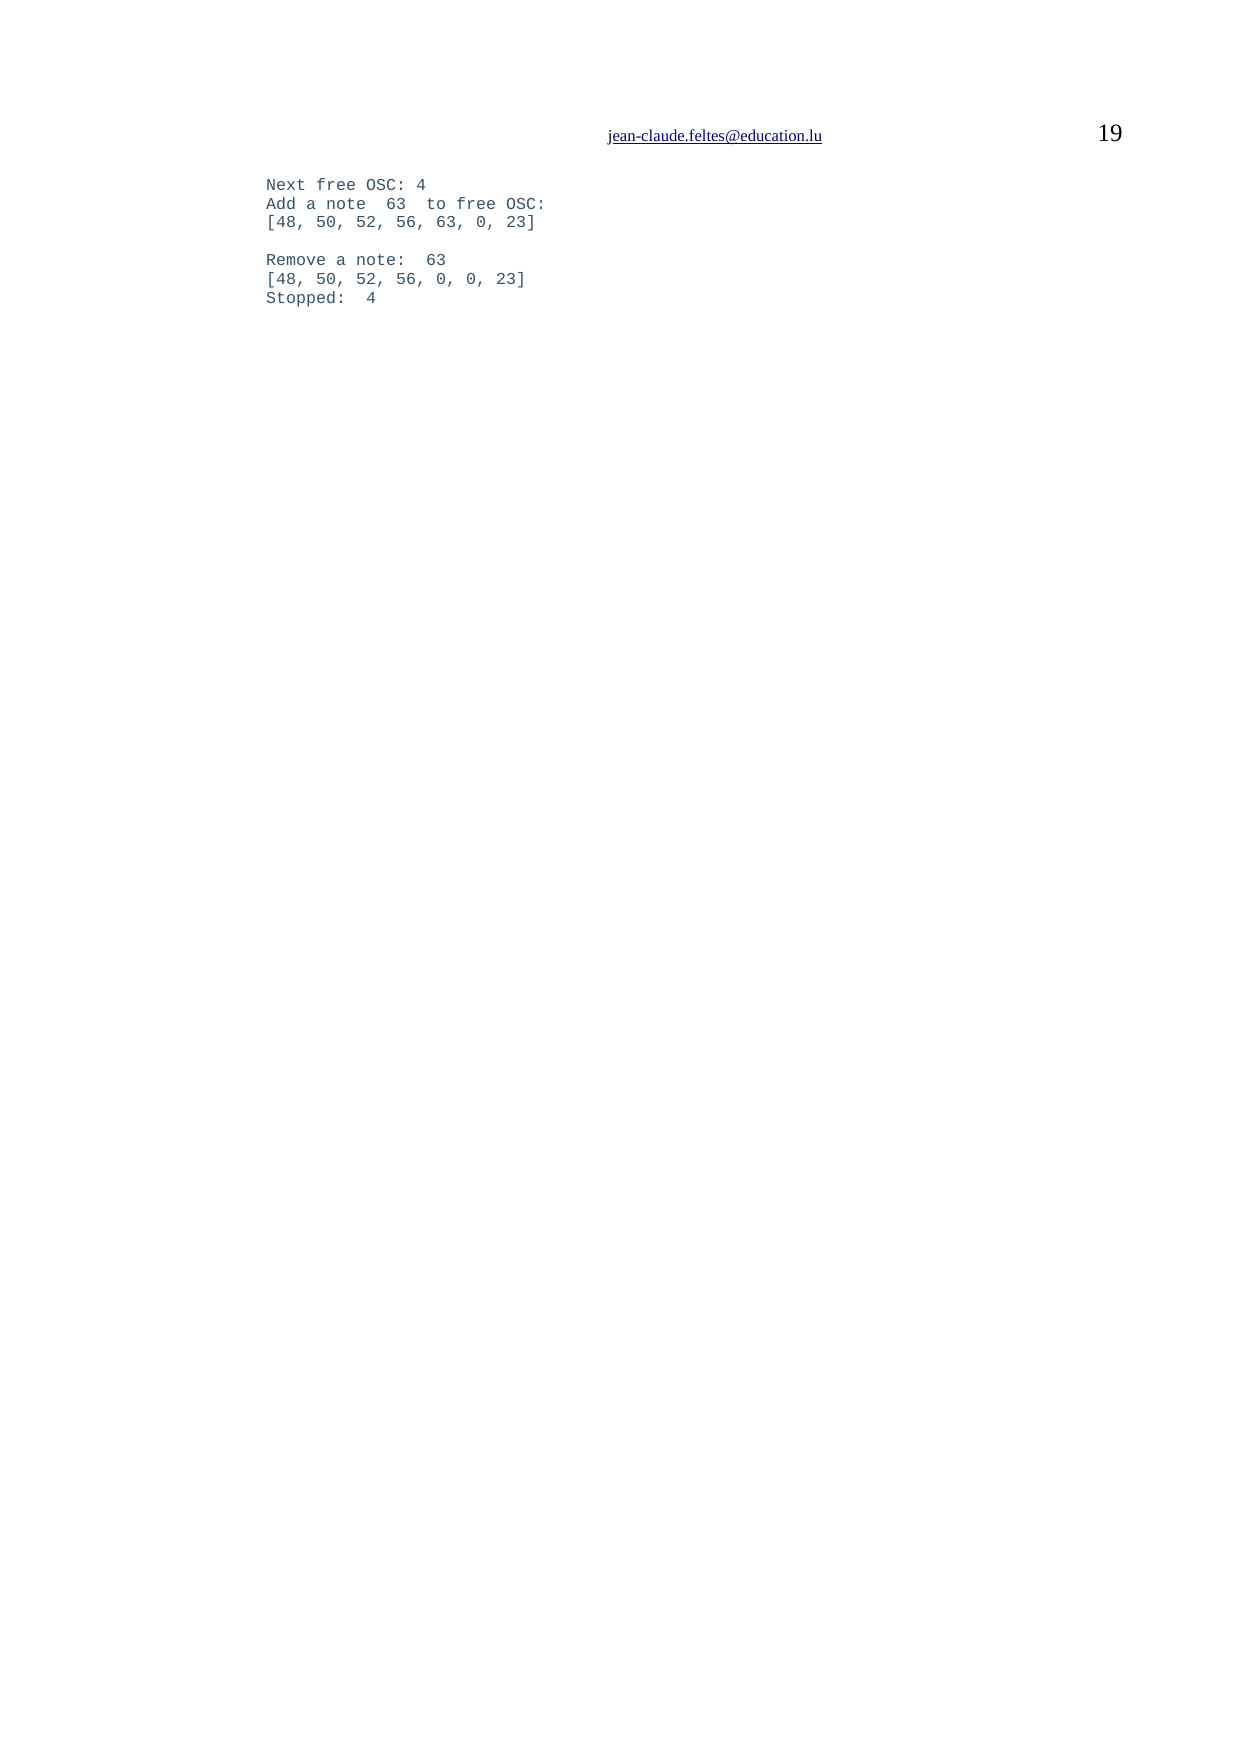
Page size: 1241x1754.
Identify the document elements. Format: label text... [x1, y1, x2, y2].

text [48, 50, 52, 56, 0, 0, 23] [266, 271, 1122, 289]
text [48, 50, 52, 56, 63, 0, 23] [266, 214, 1122, 233]
text Stopped: 4 [266, 289, 1122, 308]
text Next free OSC: 4 [266, 176, 1122, 195]
text Add a note 63 to free OSC: [266, 195, 1122, 214]
text Remove a note: 63 [266, 252, 1122, 271]
